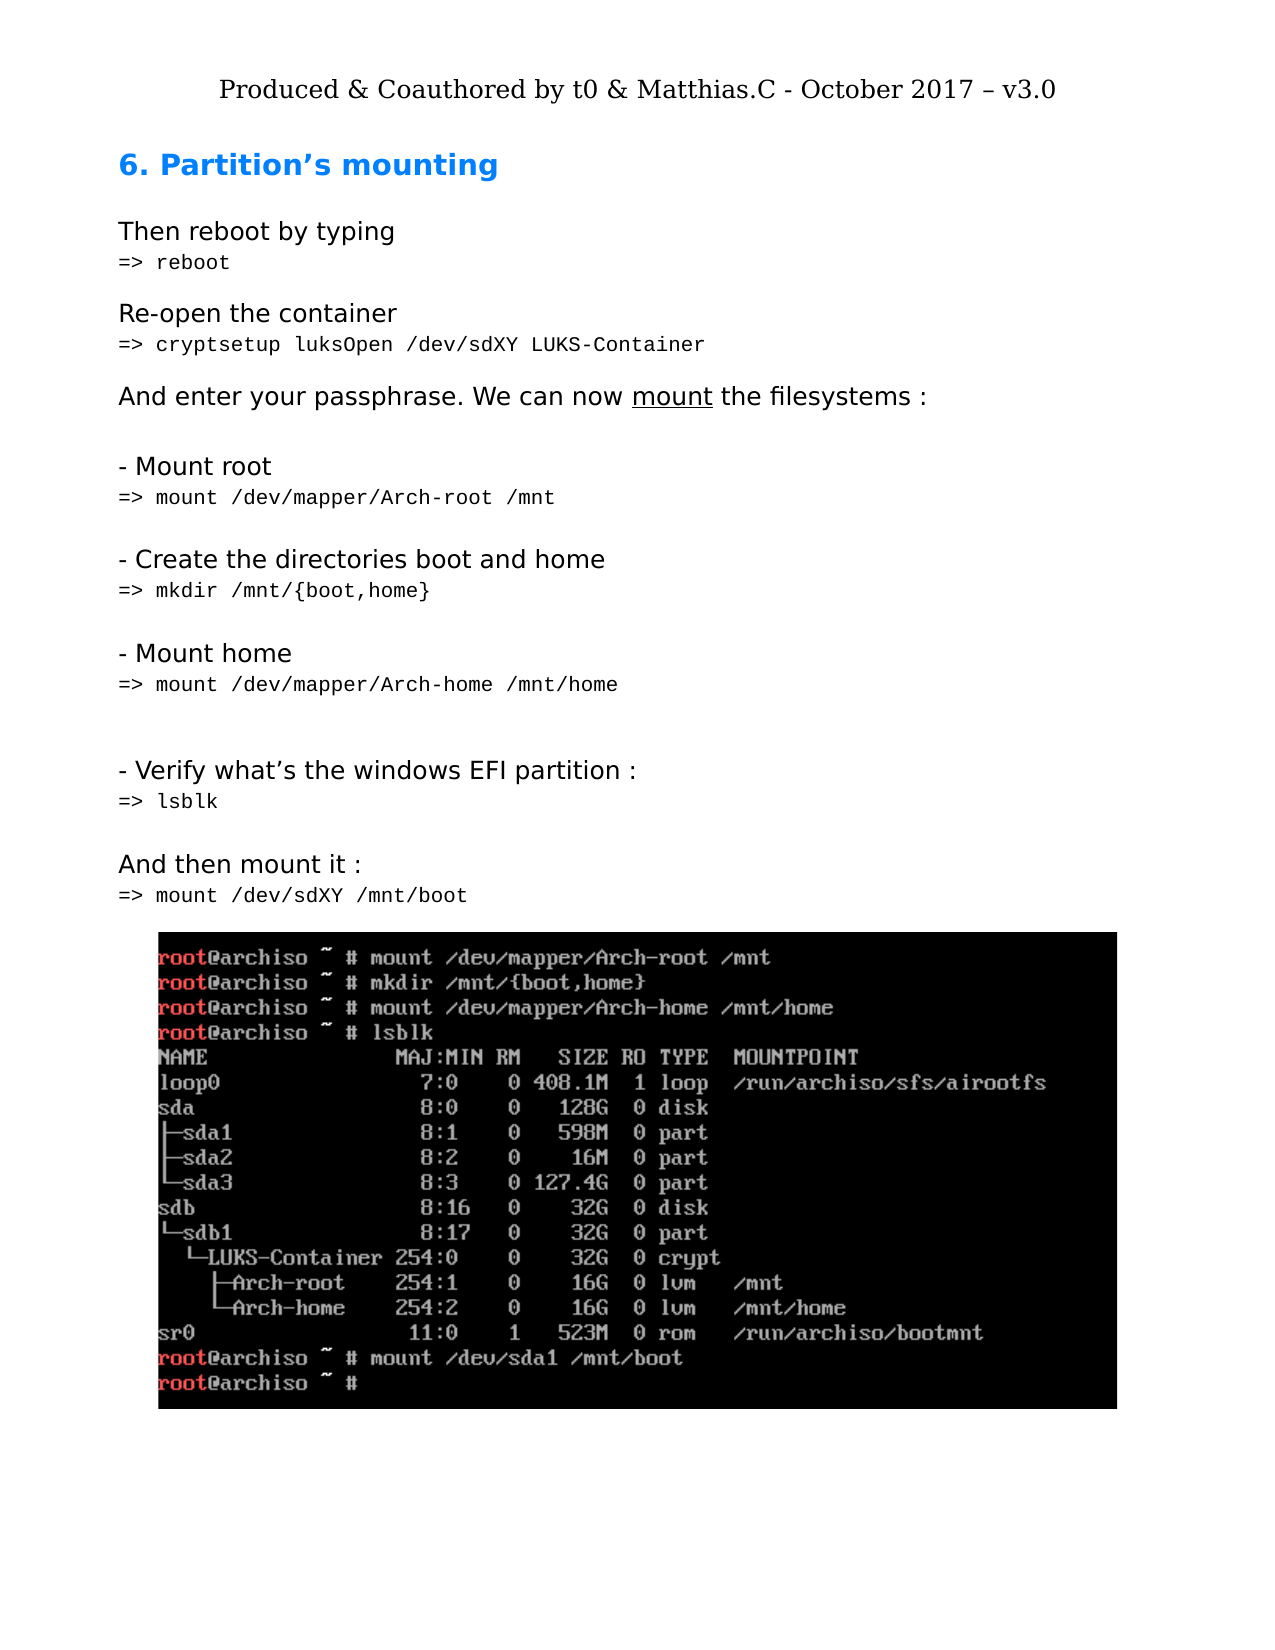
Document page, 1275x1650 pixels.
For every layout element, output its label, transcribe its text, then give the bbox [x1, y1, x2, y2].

text => mount /dev/mapper/Arch-home /mnt/home [118, 674, 1157, 698]
text => reboot [118, 252, 1157, 276]
text => mount /dev/mapper/Arch-root /mnt [118, 487, 1157, 510]
text Then reboot by typing [118, 217, 1157, 246]
text => mkdir /mnt/{boot,home} [118, 580, 1157, 604]
text - Create the directories boot and home [118, 545, 1157, 574]
text => lsblk [118, 791, 1157, 815]
text - Mount home [118, 639, 1157, 668]
text - Mount root [118, 452, 1157, 481]
subtitle 6. Partition’s mounting [118, 148, 1157, 182]
text => cryptsetup luksOpen /dev/sdXY LUKS-Container [118, 334, 1157, 358]
text And enter your passphrase. We can now mount the filesystems : [118, 382, 1157, 411]
text => mount /dev/sdXY /mnt/boot [118, 885, 1157, 909]
picture [157, 932, 1118, 1409]
text Re-open the container [118, 299, 1157, 329]
text - Verify what’s the windows EFI partition : [118, 756, 1157, 786]
text And then mount it : [118, 850, 1157, 879]
